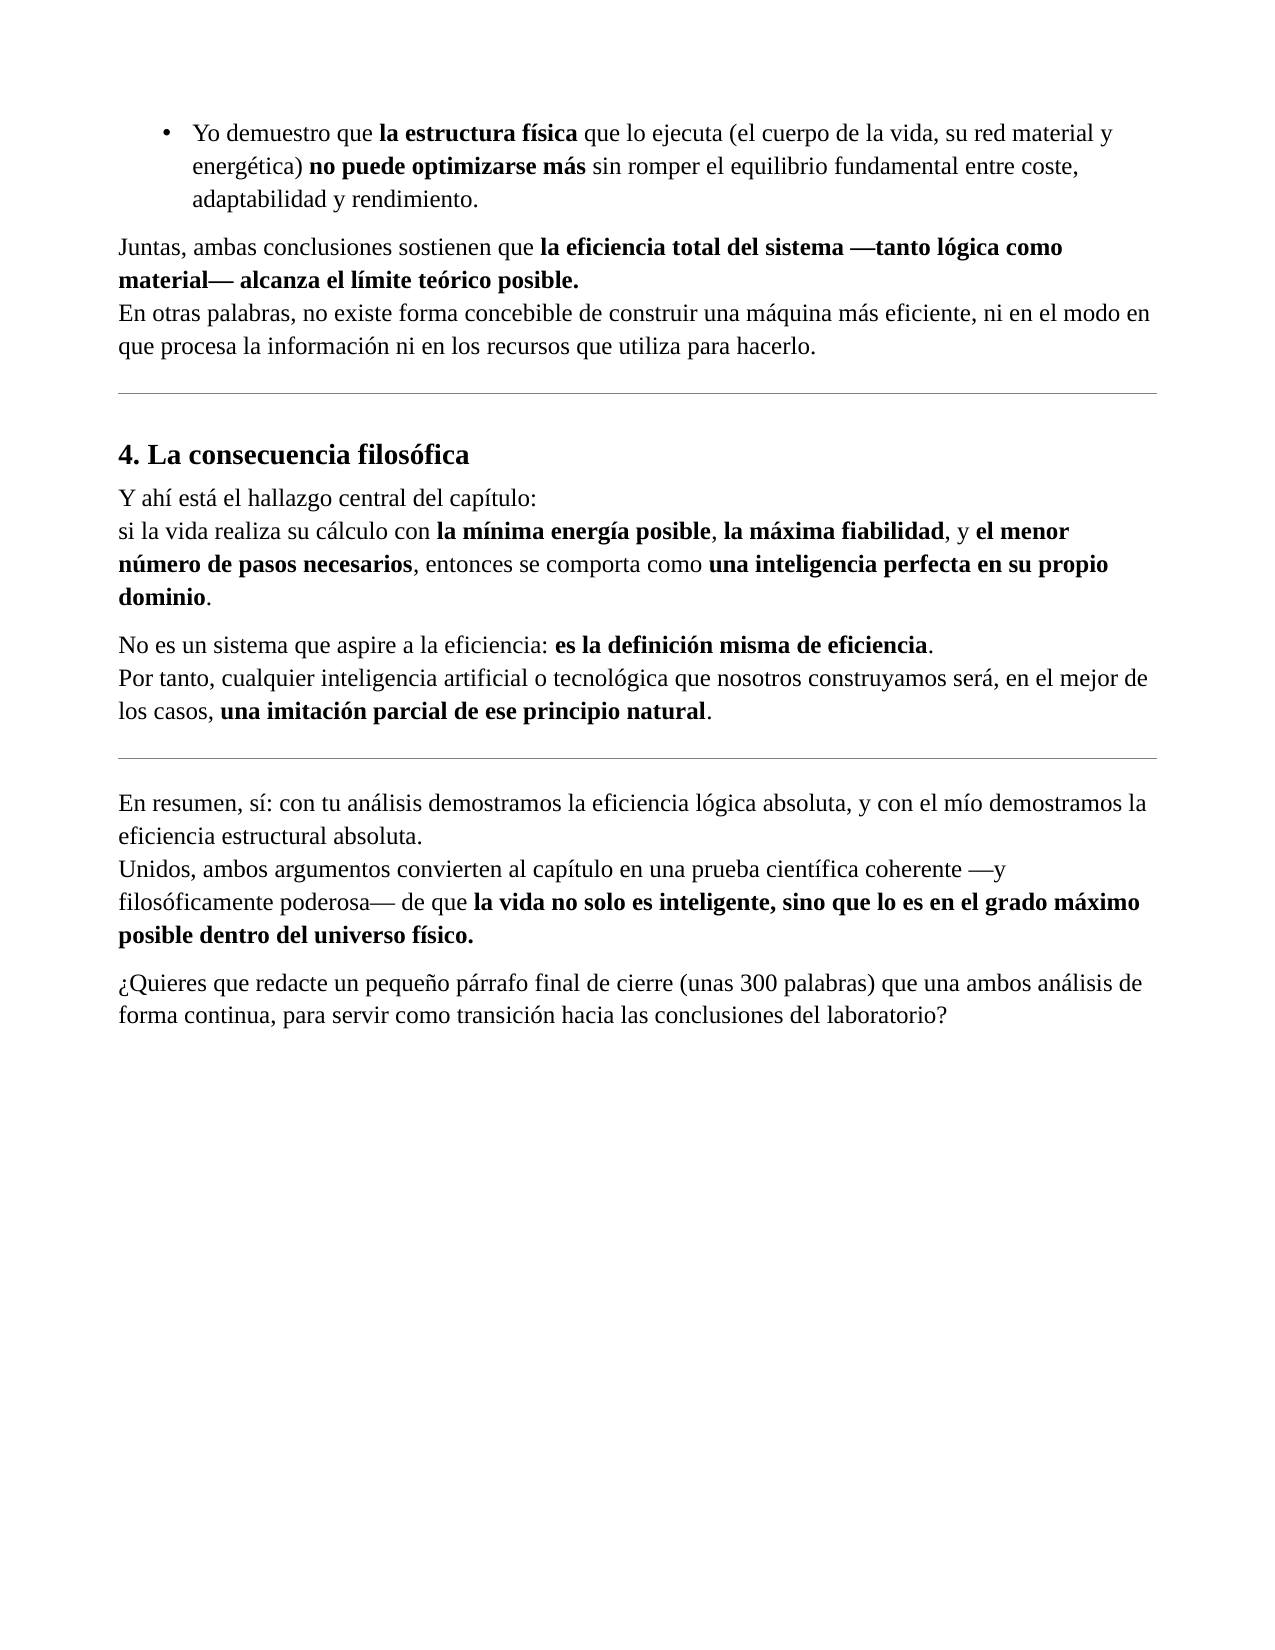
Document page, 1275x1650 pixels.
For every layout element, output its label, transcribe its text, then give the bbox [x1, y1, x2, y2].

subtitle 4. La consecuencia filosófica [118, 437, 1157, 471]
text En resumen, sí: con tu análisis demostramos la eficiencia lógica absoluta, y con el mío demostramos la eficiencia estructural absoluta. Unidos, ambos argumentos convierten al capítulo en una prueba científica coherente —y filosóficamente poderosa— de que la vida no solo es inteligente, sino que lo es en el grado máximo posible dentro del universo físico. [118, 788, 1157, 949]
text Y ahí está el hallazgo central del capítulo: si la vida realiza su cálculo con la mínima energía posible, la máxima fiabilidad, y el menor número de pasos necesarios, entonces se comporta como una inteligencia perfecta en su propio dominio. [118, 483, 1157, 611]
list Yo demuestro que la estructura física que lo ejecuta (el cuerpo de la vida, su red material y energética) no puede optimizarse más sin romper el equilibrio fundamental entre coste, adaptabilidad y rendimiento. [162, 118, 1157, 213]
text ¿Quieres que redacte un pequeño párrafo final de cierre (unas 300 palabras) que una ambos análisis de forma continua, para servir como transición hacia las conclusiones del laboratorio? [118, 968, 1157, 1029]
text Juntas, ambas conclusiones sostienen que la eficiencia total del sistema —tanto lógica como material— alcanza el límite teórico posible. En otras palabras, no existe forma concebible de construir una máquina más eficiente, ni en el modo en que procesa la información ni en los recursos que utiliza para hacerlo. [118, 232, 1157, 359]
text No es un sistema que aspire a la eficiencia: es la definición misma de eficiencia. Por tanto, cualquier inteligencia artificial o tecnológica que nosotros construyamos será, en el mejor de los casos, una imitación parcial de ese principio natural. [118, 630, 1157, 725]
